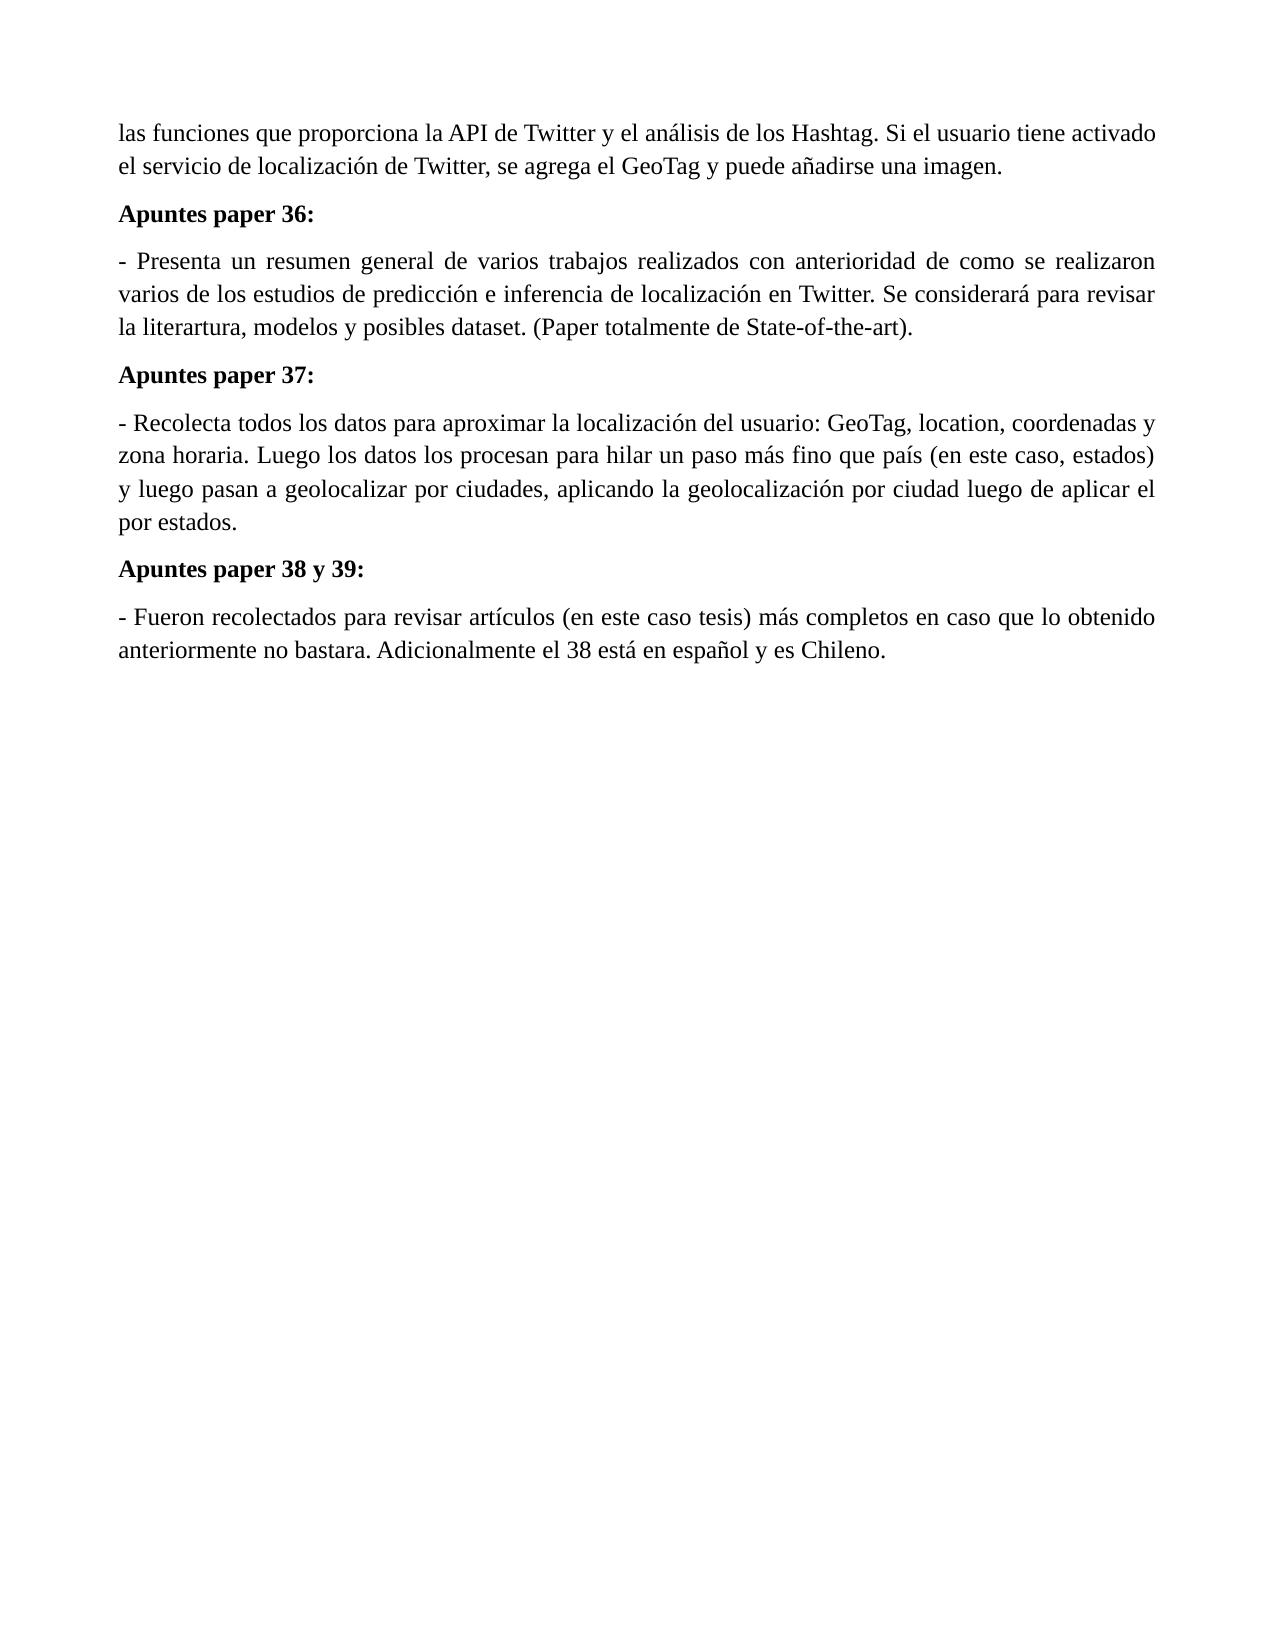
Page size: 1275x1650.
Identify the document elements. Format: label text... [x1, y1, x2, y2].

text Apuntes paper 38 y 39: [118, 554, 1157, 583]
text - Presenta un resumen general de varios trabajos realizados con anterioridad de como se realizaron varios de los estudios de predicción e inferencia de localización en Twitter. Se considerará para revisar la literartura, modelos y posibles dataset. (Paper totalmente de State-of-the-art). [118, 246, 1157, 341]
text - Recolecta todos los datos para aproximar la localización del usuario: GeoTag, location, coordenadas y zona horaria. Luego los datos los procesan para hilar un paso más fino que país (en este caso, estados) y luego pasan a geolocalizar por ciudades, aplicando la geolocalización por ciudad luego de aplicar el por estados. [118, 408, 1157, 535]
text - Fueron recolectados para revisar artículos (en este caso tesis) más completos en caso que lo obtenido anteriormente no bastara. Adicionalmente el 38 está en español y es Chileno. [118, 602, 1157, 664]
text las funciones que proporciona la API de Twitter y el análisis de los Hashtag. Si el usuario tiene activado el servicio de localización de Twitter, se agrega el GeoTag y puede añadirse una imagen. [118, 118, 1157, 180]
text Apuntes paper 36: [118, 199, 1157, 227]
text Apuntes paper 37: [118, 360, 1157, 389]
